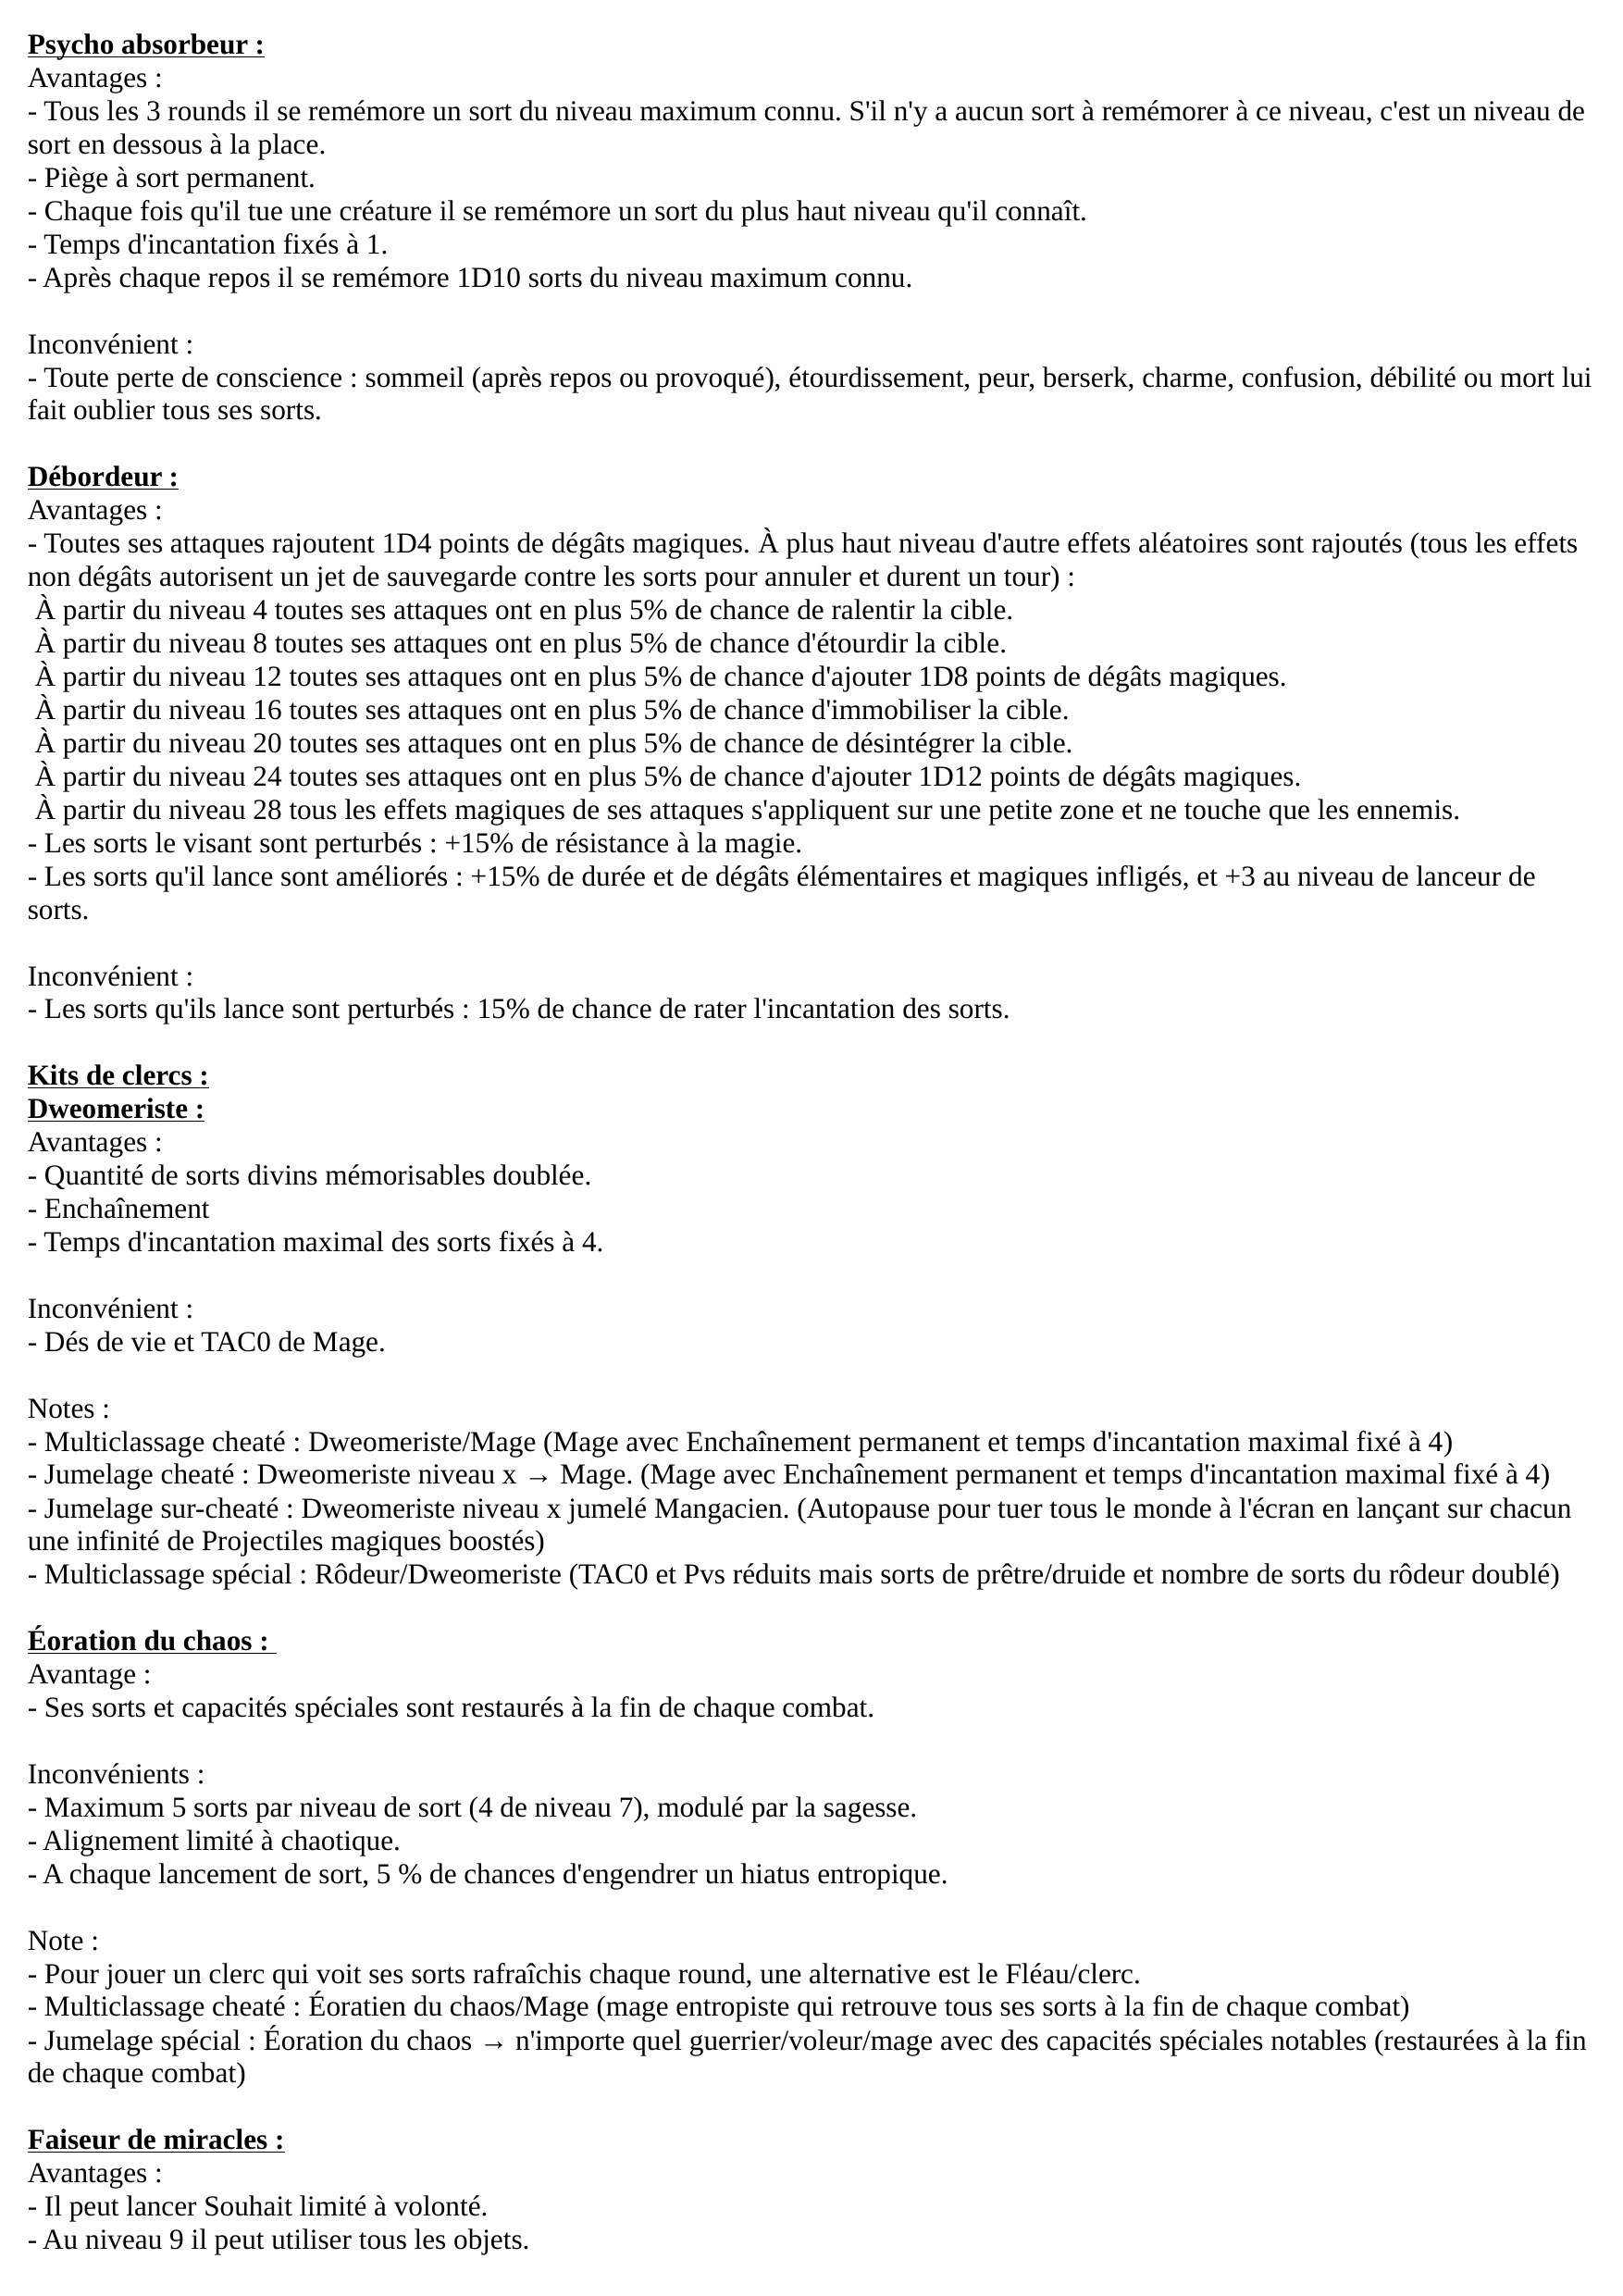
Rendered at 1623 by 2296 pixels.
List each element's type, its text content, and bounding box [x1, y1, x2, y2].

text Inconvénients : [27, 1756, 1595, 1790]
text - Tous les 3 rounds il se remémore un sort du niveau maximum connu. S'il n'y a aucun sort à remémorer à ce niveau, c'est un niveau de sort en dessous à la place. [27, 93, 1595, 160]
text - Jumelage sur-cheaté : Dweomeriste niveau x jumelé Mangacien. (Autopause pour tuer tous le monde à l'écran en lançant sur chacun une infinité de Projectiles magiques boostés) [27, 1491, 1595, 1558]
text - Enchaînement [27, 1191, 1595, 1224]
text - Après chaque repos il se remémore 1D10 sorts du niveau maximum connu. [27, 260, 1595, 293]
text Avantages : [27, 60, 1595, 93]
text Avantages : [27, 493, 1595, 526]
text - Dés de vie et TAC0 de Mage. [27, 1324, 1595, 1358]
text - Multiclassage cheaté : Dweomeriste/Mage (Mage avec Enchaînement permanent et temps d'incantation maximal fixé à 4) [27, 1424, 1595, 1458]
text - A chaque lancement de sort, 5 % de chances d'engendrer un hiatus entropique. [27, 1856, 1595, 1890]
text À partir du niveau 24 toutes ses attaques ont en plus 5% de chance d'ajouter 1D12 points de dégâts magiques. [27, 759, 1595, 792]
text Psycho absorbeur : [27, 27, 1595, 60]
text Avantages : [27, 1124, 1595, 1158]
text - Toute perte de conscience : sommeil (après repos ou provoqué), étourdissement, peur, berserk, charme, confusion, débilité ou mort lui fait oublier tous ses sorts. [27, 360, 1595, 427]
text À partir du niveau 12 toutes ses attaques ont en plus 5% de chance d'ajouter 1D8 points de dégâts magiques. [27, 659, 1595, 692]
text - Il peut lancer Souhait limité à volonté. [27, 2189, 1595, 2222]
text Faiseur de miracles : [27, 2122, 1595, 2155]
text - Ses sorts et capacités spéciales sont restaurés à la fin de chaque combat. [27, 1690, 1595, 1723]
text - Les sorts qu'ils lance sont perturbés : 15% de chance de rater l'incantation des sorts. [27, 992, 1595, 1025]
text Inconvénient : [27, 327, 1595, 360]
text Avantage : [27, 1657, 1595, 1690]
text Éoration du chaos : [27, 1623, 1595, 1657]
text - Temps d'incantation maximal des sorts fixés à 4. [27, 1224, 1595, 1258]
text À partir du niveau 16 toutes ses attaques ont en plus 5% de chance d'immobiliser la cible. [27, 692, 1595, 726]
text Inconvénient : [27, 959, 1595, 992]
text - Pour jouer un clerc qui voit ses sorts rafraîchis chaque round, une alternative est le Fléau/clerc. [27, 1956, 1595, 1990]
text - Quantité de sorts divins mémorisables doublée. [27, 1158, 1595, 1191]
text Notes : [27, 1391, 1595, 1424]
text - Piège à sort permanent. [27, 160, 1595, 193]
text Dweomeriste : [27, 1091, 1595, 1124]
text - Au niveau 9 il peut utiliser tous les objets. [27, 2222, 1595, 2255]
text - Jumelage spécial : Éoration du chaos → n'importe quel guerrier/voleur/mage avec des capacités spéciales notables (restaurées à la fin de chaque combat) [27, 2023, 1595, 2090]
text Note : [27, 1923, 1595, 1956]
text Débordeur : [27, 460, 1595, 493]
text - Les sorts le visant sont perturbés : +15% de résistance à la magie. [27, 825, 1595, 859]
text - Jumelage cheaté : Dweomeriste niveau x → Mage. (Mage avec Enchaînement permanent et temps d'incantation maximal fixé à 4) [27, 1458, 1595, 1491]
text - Alignement limité à chaotique. [27, 1823, 1595, 1856]
text - Les sorts qu'il lance sont améliorés : +15% de durée et de dégâts élémentaires et magiques infligés, et +3 au niveau de lanceur de sorts. [27, 859, 1595, 925]
text - Maximum 5 sorts par niveau de sort (4 de niveau 7), modulé par la sagesse. [27, 1790, 1595, 1823]
text - Multiclassage spécial : Rôdeur/Dweomeriste (TAC0 et Pvs réduits mais sorts de prêtre/druide et nombre de sorts du rôdeur doublé) [27, 1558, 1595, 1590]
text À partir du niveau 28 tous les effets magiques de ses attaques s'appliquent sur une petite zone et ne touche que les ennemis. [27, 792, 1595, 825]
text - Temps d'incantation fixés à 1. [27, 227, 1595, 260]
text Kits de clercs : [27, 1058, 1595, 1091]
text Inconvénient : [27, 1291, 1595, 1324]
text À partir du niveau 4 toutes ses attaques ont en plus 5% de chance de ralentir la cible. [27, 592, 1595, 626]
text - Toutes ses attaques rajoutent 1D4 points de dégâts magiques. À plus haut niveau d'autre effets aléatoires sont rajoutés (tous les effets non dégâts autorisent un jet de sauvegarde contre les sorts pour annuler et durent un tour) : [27, 526, 1595, 592]
text - Multiclassage cheaté : Éoratien du chaos/Mage (mage entropiste qui retrouve tous ses sorts à la fin de chaque combat) [27, 1990, 1595, 2023]
text À partir du niveau 8 toutes ses attaques ont en plus 5% de chance d'étourdir la cible. [27, 626, 1595, 659]
text Avantages : [27, 2155, 1595, 2189]
text - Chaque fois qu'il tue une créature il se remémore un sort du plus haut niveau qu'il connaît. [27, 193, 1595, 227]
text À partir du niveau 20 toutes ses attaques ont en plus 5% de chance de désintégrer la cible. [27, 726, 1595, 759]
